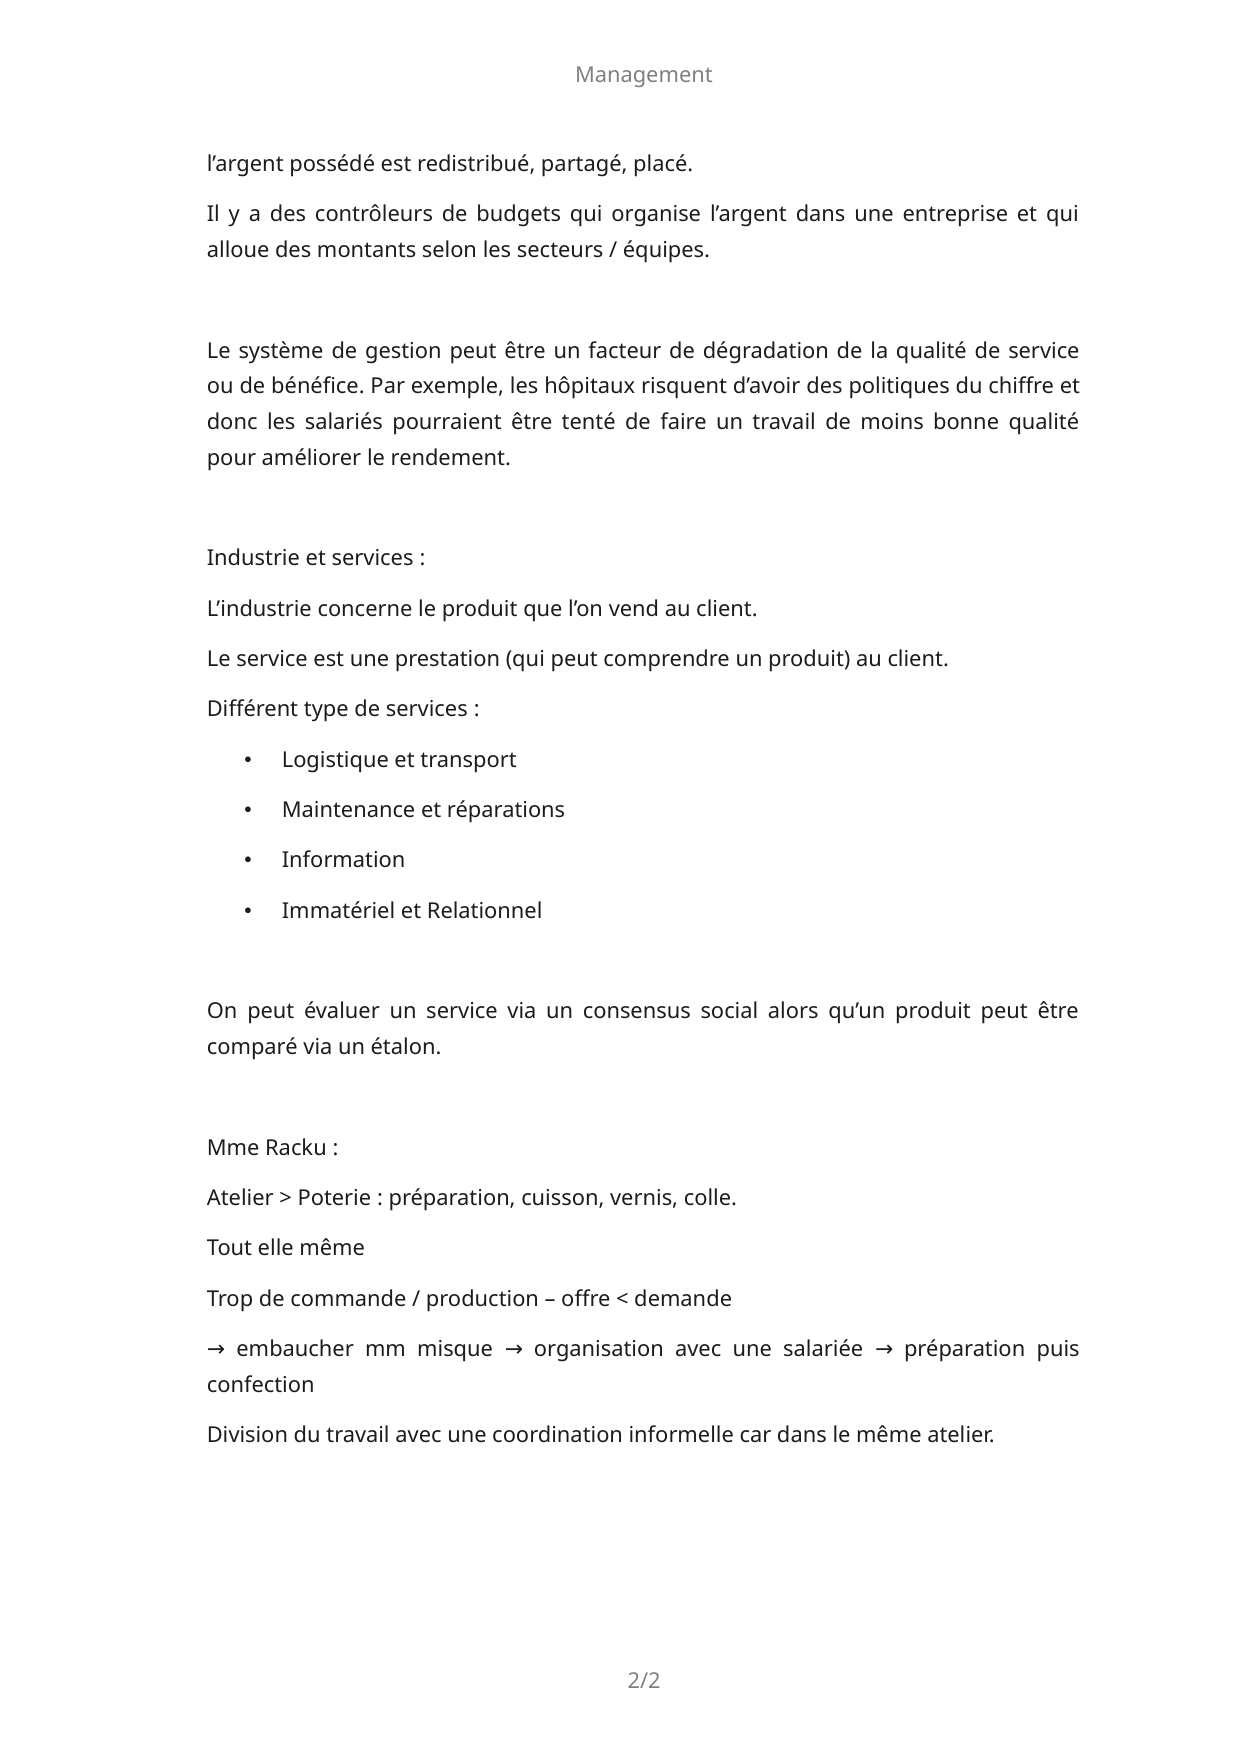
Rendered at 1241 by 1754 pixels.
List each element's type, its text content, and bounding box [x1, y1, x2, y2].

list Logistique et transport [244, 744, 1081, 773]
text → embaucher mm misque → organisation avec une salariée → préparation puis confection [207, 1333, 1081, 1398]
list Immatériel et Relationnel [244, 894, 1081, 924]
text Atelier > Poterie : préparation, cuisson, vernis, colle. [207, 1182, 1081, 1212]
text Tout elle même [207, 1232, 1081, 1262]
text Industrie et services : [207, 542, 1081, 572]
text l’argent possédé est redistribué, partagé, placé. [207, 148, 1081, 178]
text Il y a des contrôleurs de budgets qui organise l’argent dans une entreprise et qui alloue des montants selon les secteurs / équipes. [207, 198, 1081, 264]
text Différent type de services : [207, 693, 1081, 723]
list Information [244, 844, 1081, 874]
text Division du travail avec une coordination informelle car dans le même atelier. [207, 1419, 1081, 1449]
text Mme Racku : [207, 1132, 1081, 1161]
text Le système de gestion peut être un facteur de dégradation de la qualité de service ou de bénéfice. Par exemple, les hôpitaux risquent d’avoir des politiques du chiffre et donc les salariés pourraient être tenté de faire un travail de moins bonne qualité pour améliorer le rendement. [207, 334, 1081, 472]
text On peut évaluer un service via un consensus social alors qu’un produit peut être comparé via un étalon. [207, 995, 1081, 1061]
text Le service est une prestation (qui peut comprendre un produit) au client. [207, 643, 1081, 673]
text L’industrie concerne le produit que l’on vend au client. [207, 593, 1081, 622]
list Maintenance et réparations [244, 794, 1081, 824]
text Trop de commande / production – offre < demande [207, 1282, 1081, 1312]
